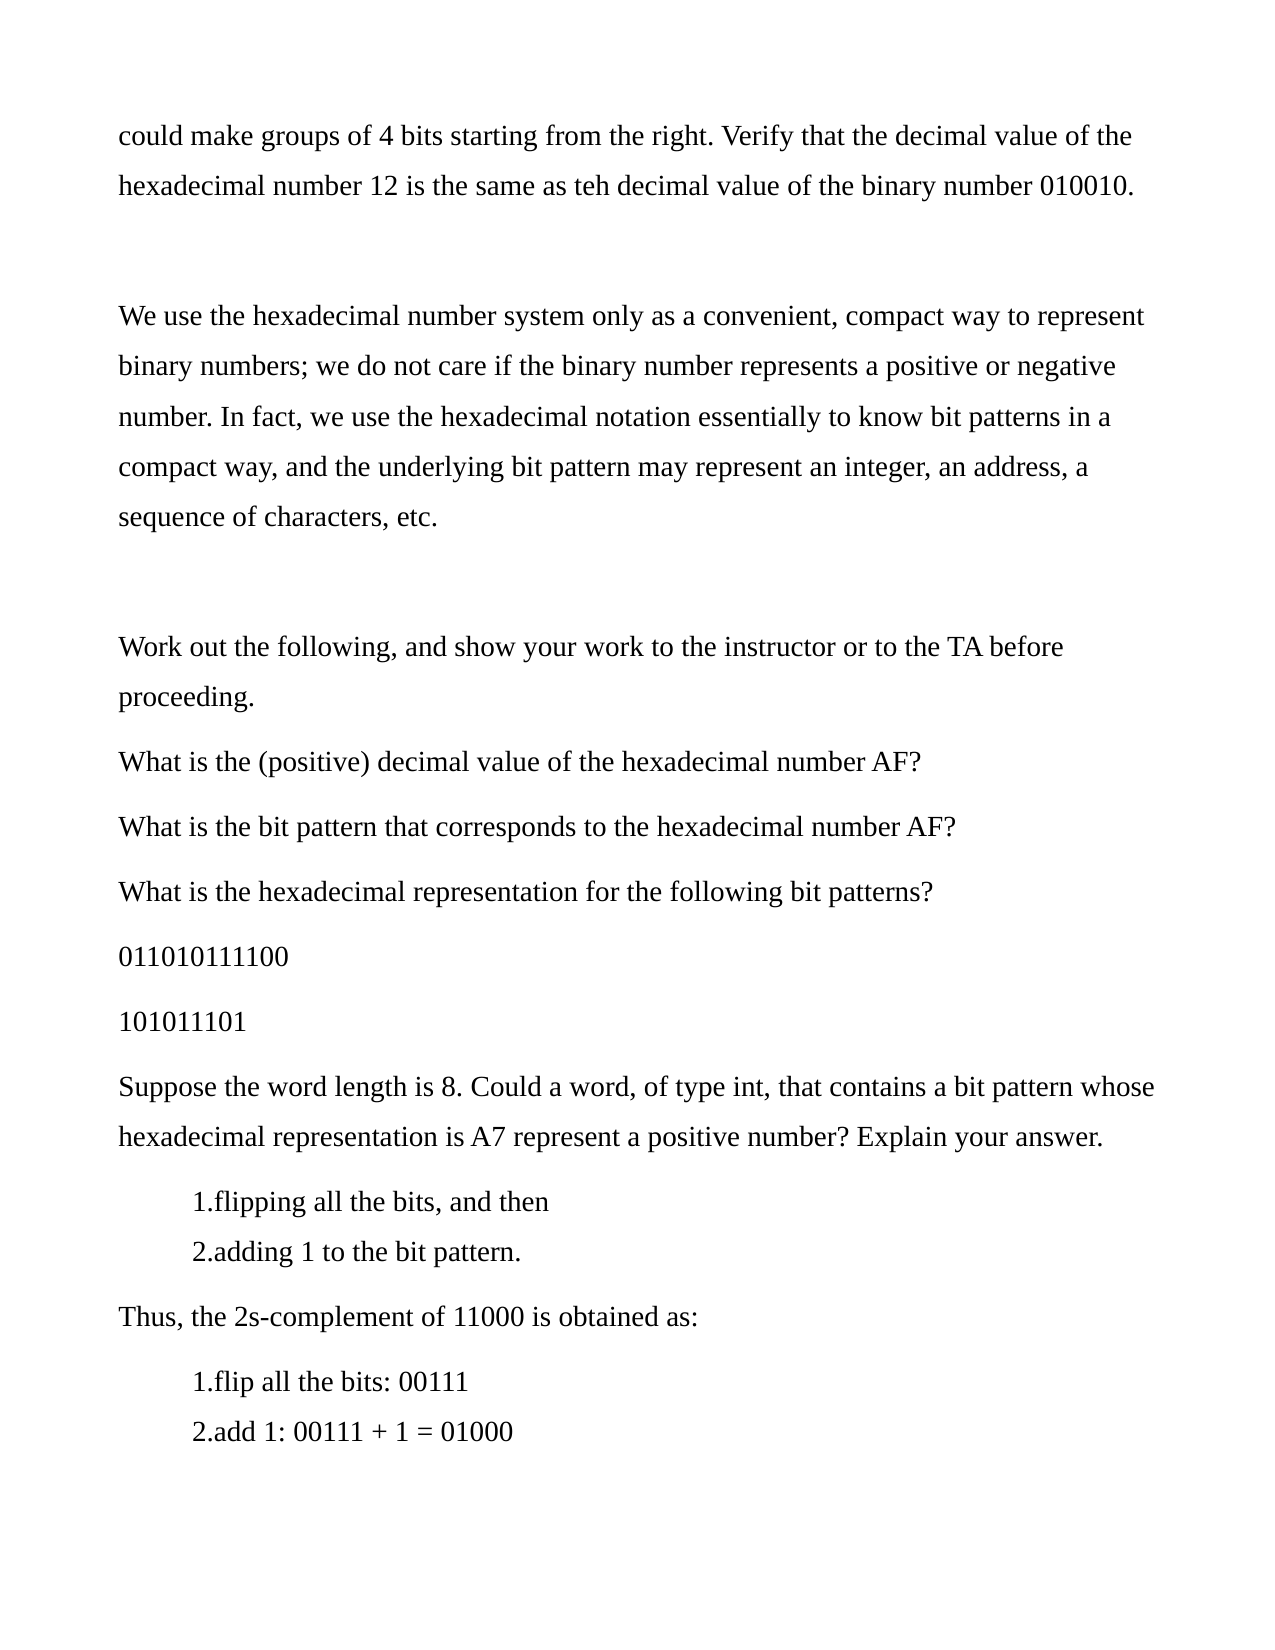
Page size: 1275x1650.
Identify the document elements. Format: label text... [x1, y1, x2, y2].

text What is the hexadecimal representation for the following bit patterns? [118, 874, 1157, 908]
text Suppose the word length is 8. Could a word, of type int, that contains a bit pattern whose hexadecimal representation is A7 represent a positive number? Explain your answer. [118, 1069, 1157, 1153]
text could make groups of 4 bits starting from the right. Verify that the decimal value of the hexadecimal number 12 is the same as teh decimal value of the binary number 010010. [118, 118, 1157, 202]
text Work out the following, and show your work to the instructor or to the TA before proceeding. [118, 629, 1157, 713]
list add 1: 00111 + 1 = 01000 [118, 1414, 1157, 1448]
text 101011101 [118, 1004, 1157, 1038]
list flip all the bits: 00111 [118, 1364, 1157, 1398]
text What is the bit pattern that corresponds to the hexadecimal number AF? [118, 809, 1157, 843]
text What is the (positive) decimal value of the hexadecimal number AF? [118, 744, 1157, 778]
list adding 1 to the bit pattern. [118, 1234, 1157, 1268]
text 011010111100 [118, 939, 1157, 973]
list flipping all the bits, and then [118, 1184, 1157, 1218]
text We use the hexadecimal number system only as a convenient, compact way to represent binary numbers; we do not care if the binary number represents a positive or negative number. In fact, we use the hexadecimal notation essentially to know bit patterns in a compact way, and the underlying bit pattern may represent an integer, an address, a sequence of characters, etc. [118, 298, 1157, 533]
text Thus, the 2s-complement of 11000 is obtained as: [118, 1299, 1157, 1333]
